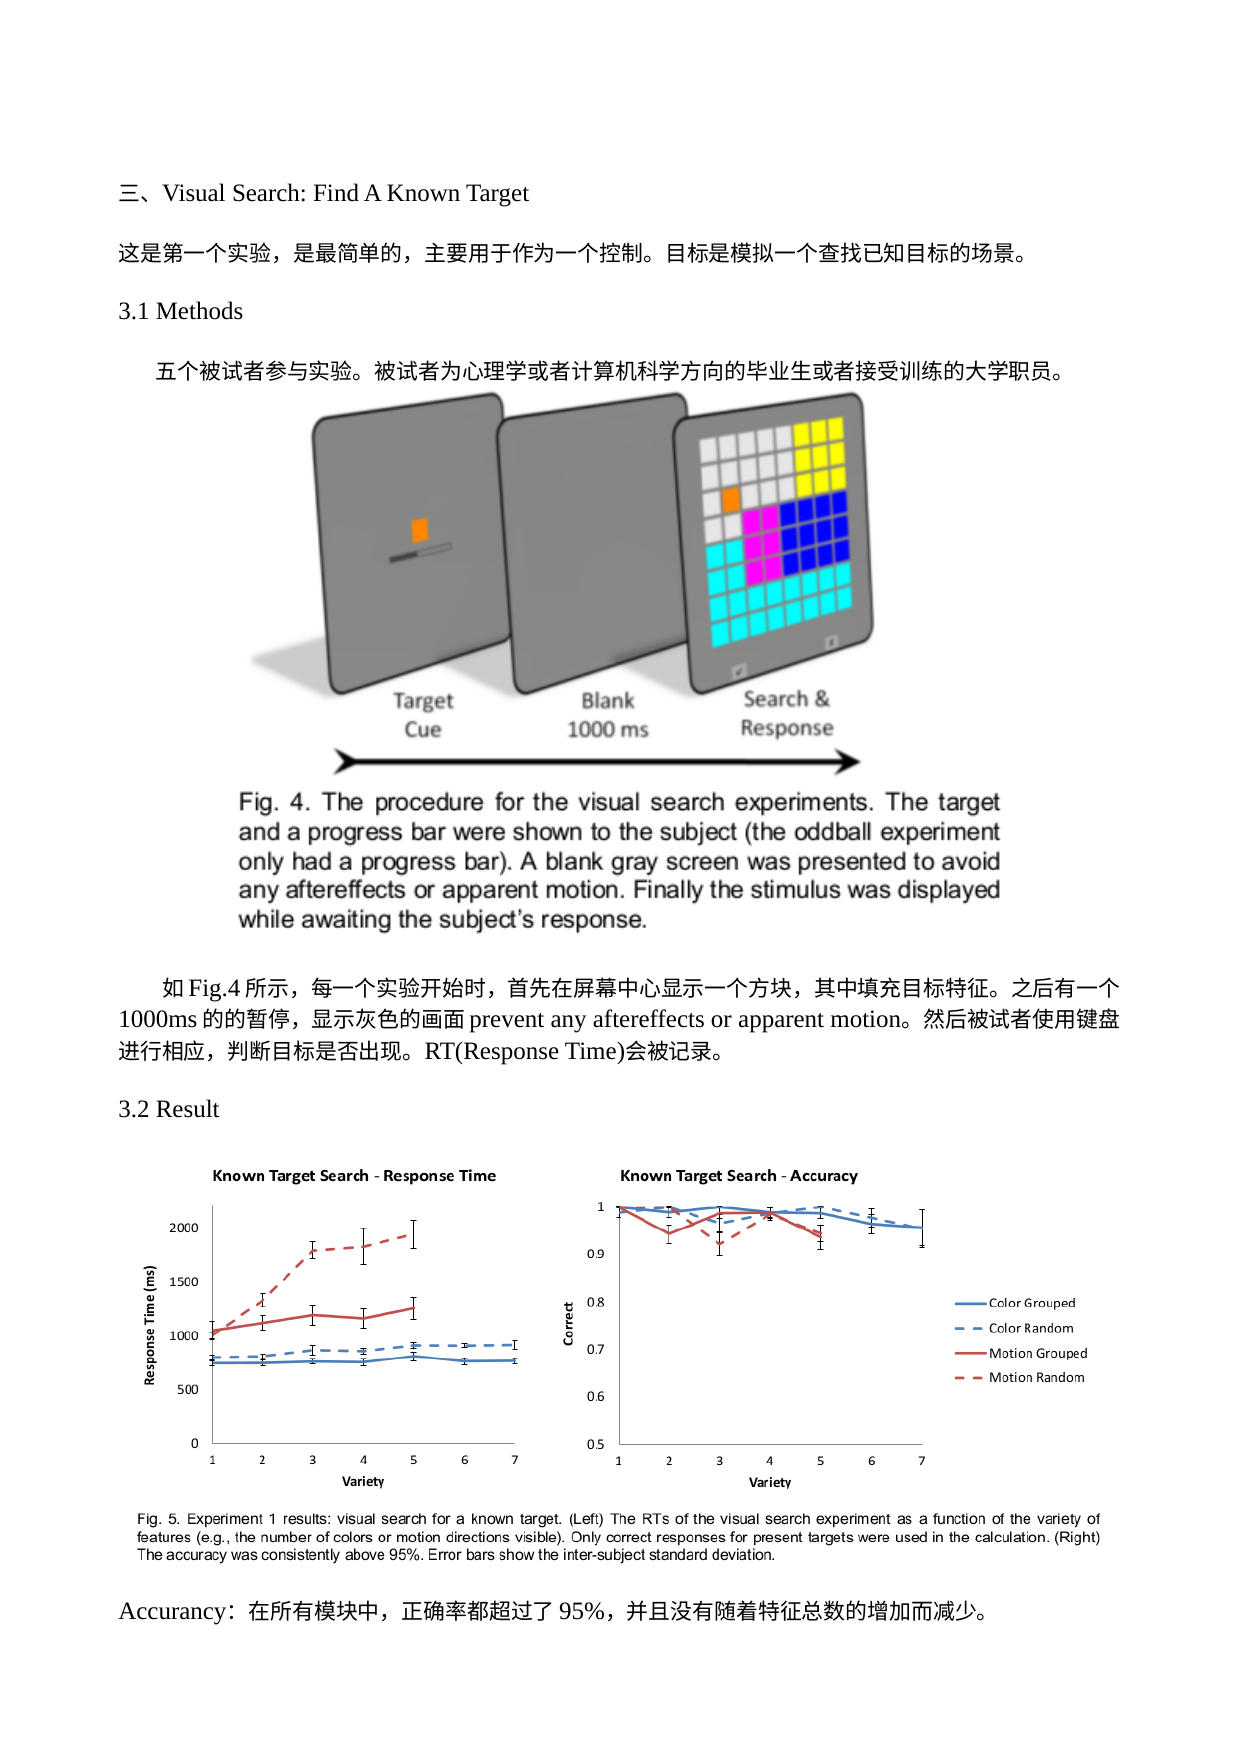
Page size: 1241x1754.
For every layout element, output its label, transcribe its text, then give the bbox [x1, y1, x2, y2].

text 如Fig.4所示，每一个实验开始时，首先在屏幕中心显示一个方块，其中填充目标特征。之后有一个1000ms的的暂停，显示灰色的画面prevent any aftereffects or apparent motion。然后被试者使用键盘进行相应，判断目标是否出现。RT(Response Time)会被记录。 [118, 971, 1122, 1066]
picture [231, 385, 1009, 942]
text 3.1 Methods [118, 296, 1122, 325]
picture [118, 1151, 1123, 1566]
text Accurancy：在所有模块中，正确率都超过了95%，并且没有随着特征总数的增加而减少。 [118, 1594, 1122, 1626]
text 五个被试者参与实验。被试者为心理学或者计算机科学方向的毕业生或者接受训练的大学职员。 [118, 354, 1122, 386]
text 三、Visual Search: Find A Known Target [118, 176, 1122, 207]
text 3.2 Result [118, 1094, 1122, 1123]
text 这是第一个实验，是最简单的，主要用于作为一个控制。目标是模拟一个查找已知目标的场景。 [118, 236, 1122, 268]
